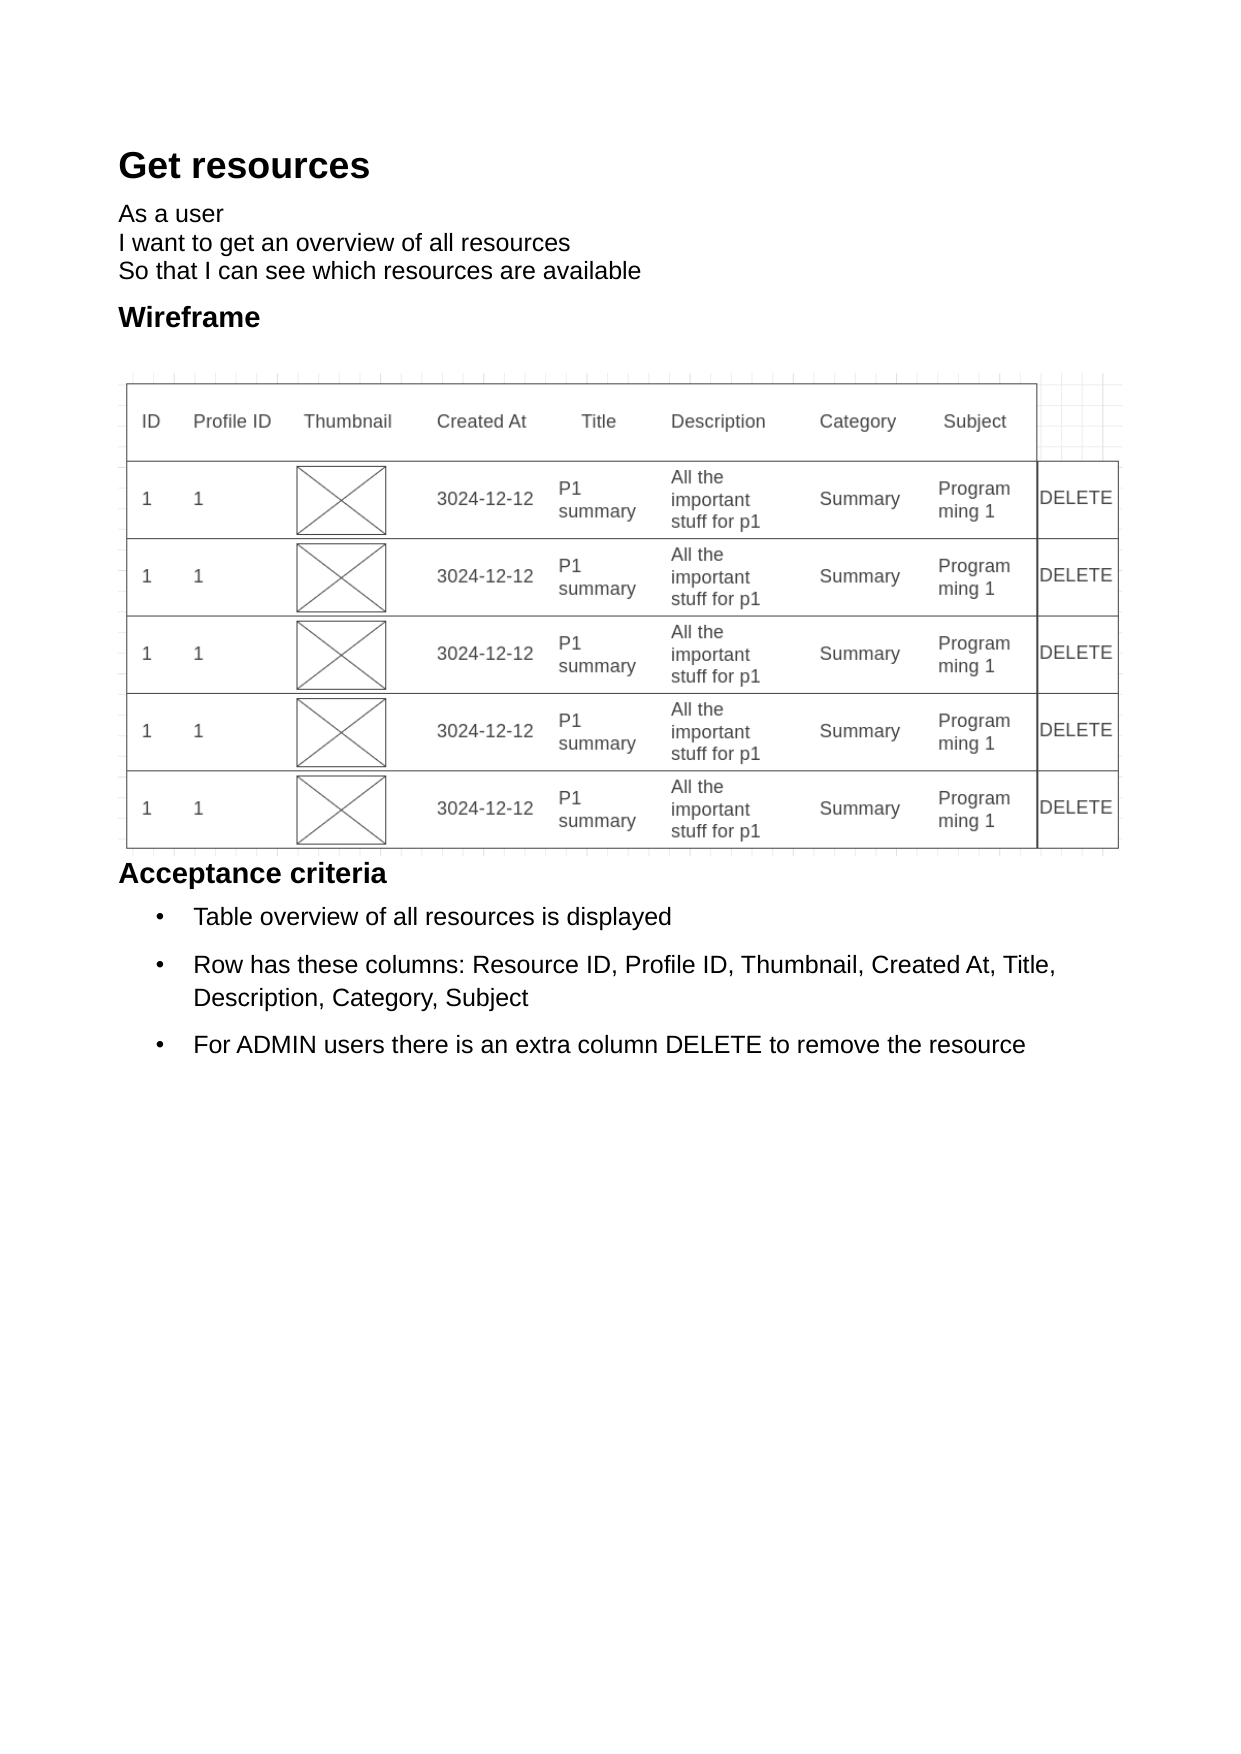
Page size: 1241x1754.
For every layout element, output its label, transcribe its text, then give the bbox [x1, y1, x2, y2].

subtitle Acceptance criteria [118, 856, 1122, 889]
list Table overview of all resources is displayed [156, 902, 1122, 931]
picture [118, 373, 1123, 856]
subtitle [118, 360, 1122, 373]
list For ADMIN users there is an extra column DELETE to remove the resource [156, 1031, 1122, 1059]
list Row has these columns: Resource ID, Profile ID, Thumbnail, Created At, Title, Description, Category, Subject [156, 950, 1122, 1012]
subtitle Get resources [118, 143, 1122, 186]
text As a user I want to get an overview of all resources So that I can see which resources are available [118, 199, 1122, 285]
subtitle Wireframe [118, 299, 1122, 333]
